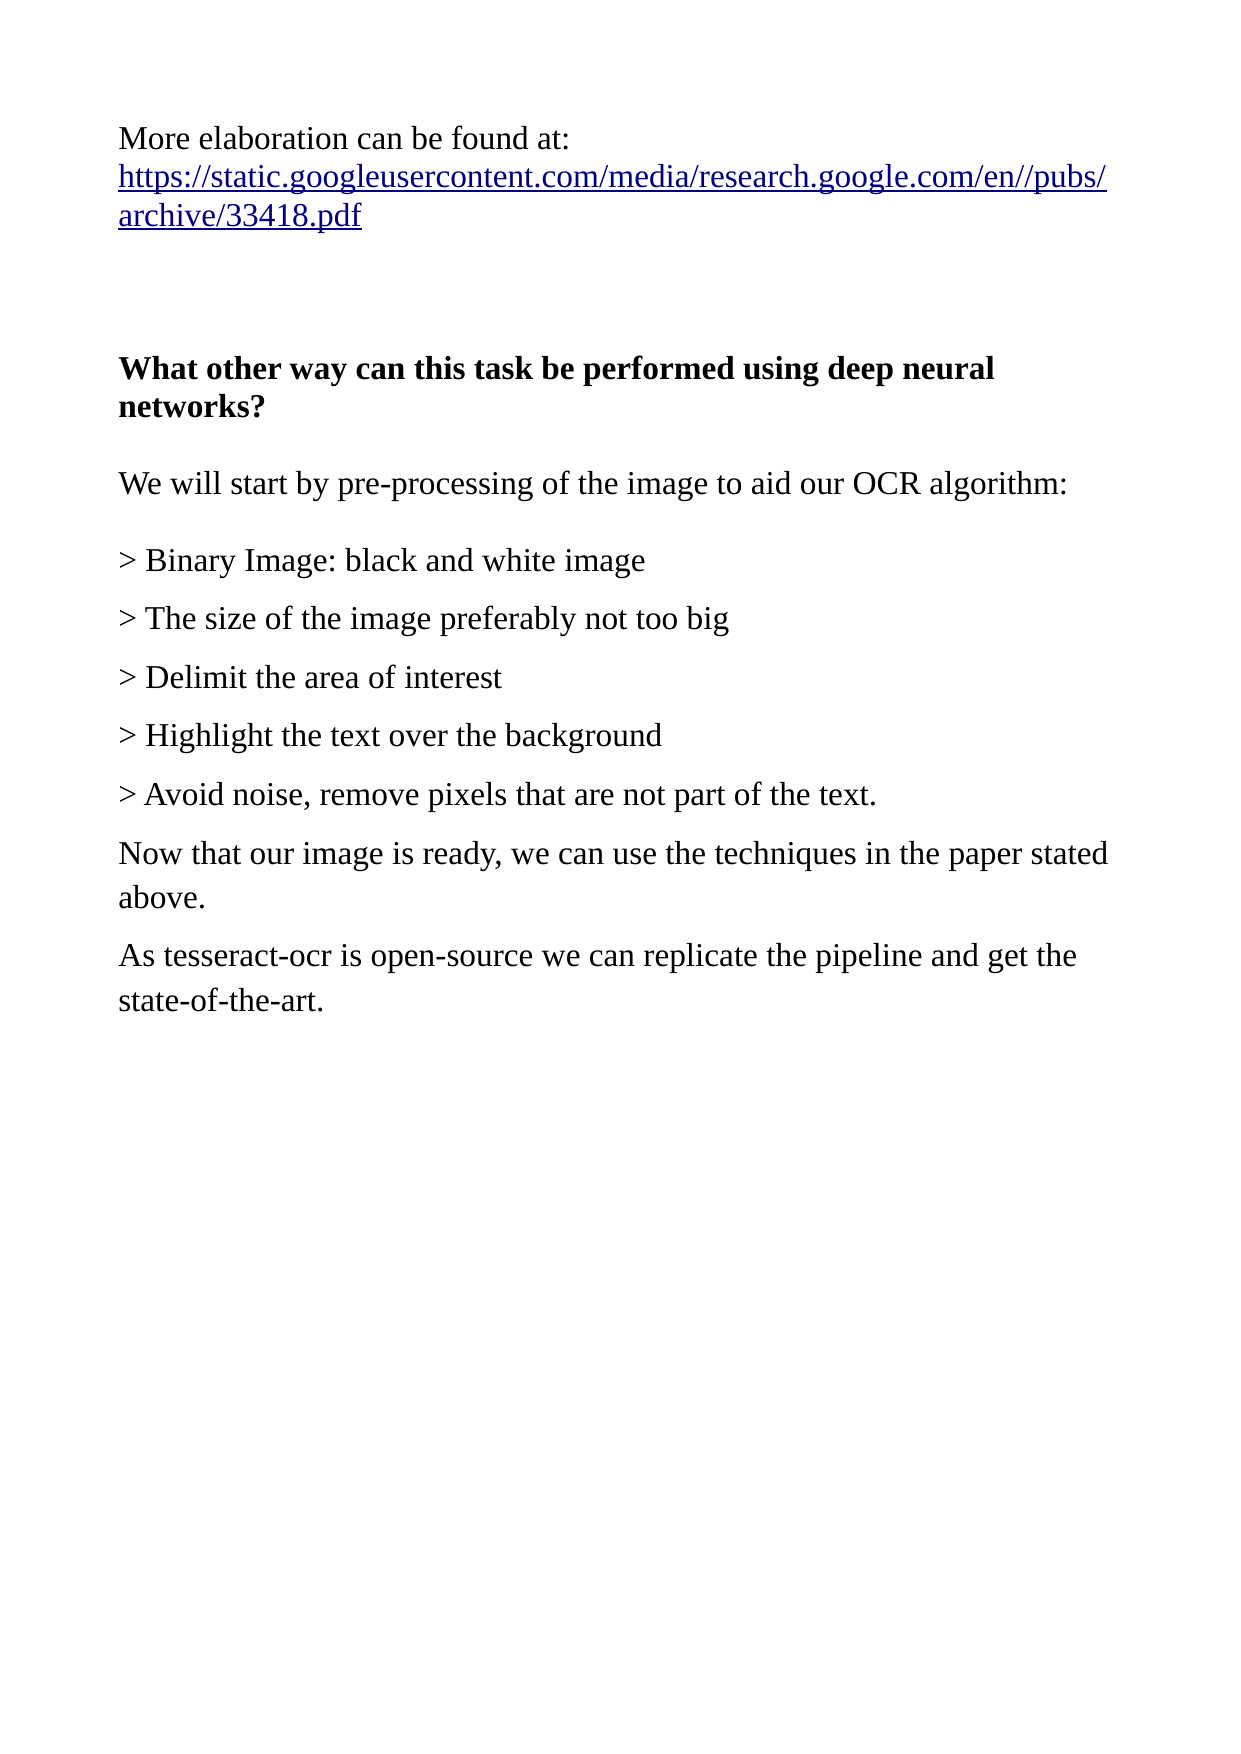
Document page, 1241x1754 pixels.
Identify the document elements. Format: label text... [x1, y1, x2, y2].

text We will start by pre-processing of the image to aid our OCR algorithm: [118, 463, 1122, 501]
text > Highlight the text over the background [118, 716, 1122, 754]
text > The size of the image preferably not too big [118, 598, 1122, 637]
text Now that our image is ready, we can use the techniques in the paper stated above. [118, 833, 1122, 915]
text What other way can this task be performed using deep neural networks? [118, 348, 1122, 425]
text > Binary Image: black and white image [118, 540, 1122, 578]
text > Delimit the area of interest [118, 657, 1122, 695]
text More elaboration can be found at: https://static.googleusercontent.com/media/research.google.com/en//pubs/archive/33418.pdf [118, 118, 1122, 233]
text As tesseract-ocr is open-source we can replicate the pipeline and get the state-of-the-art. [118, 936, 1122, 1018]
text > Avoid noise, remove pixels that are not part of the text. [118, 774, 1122, 813]
